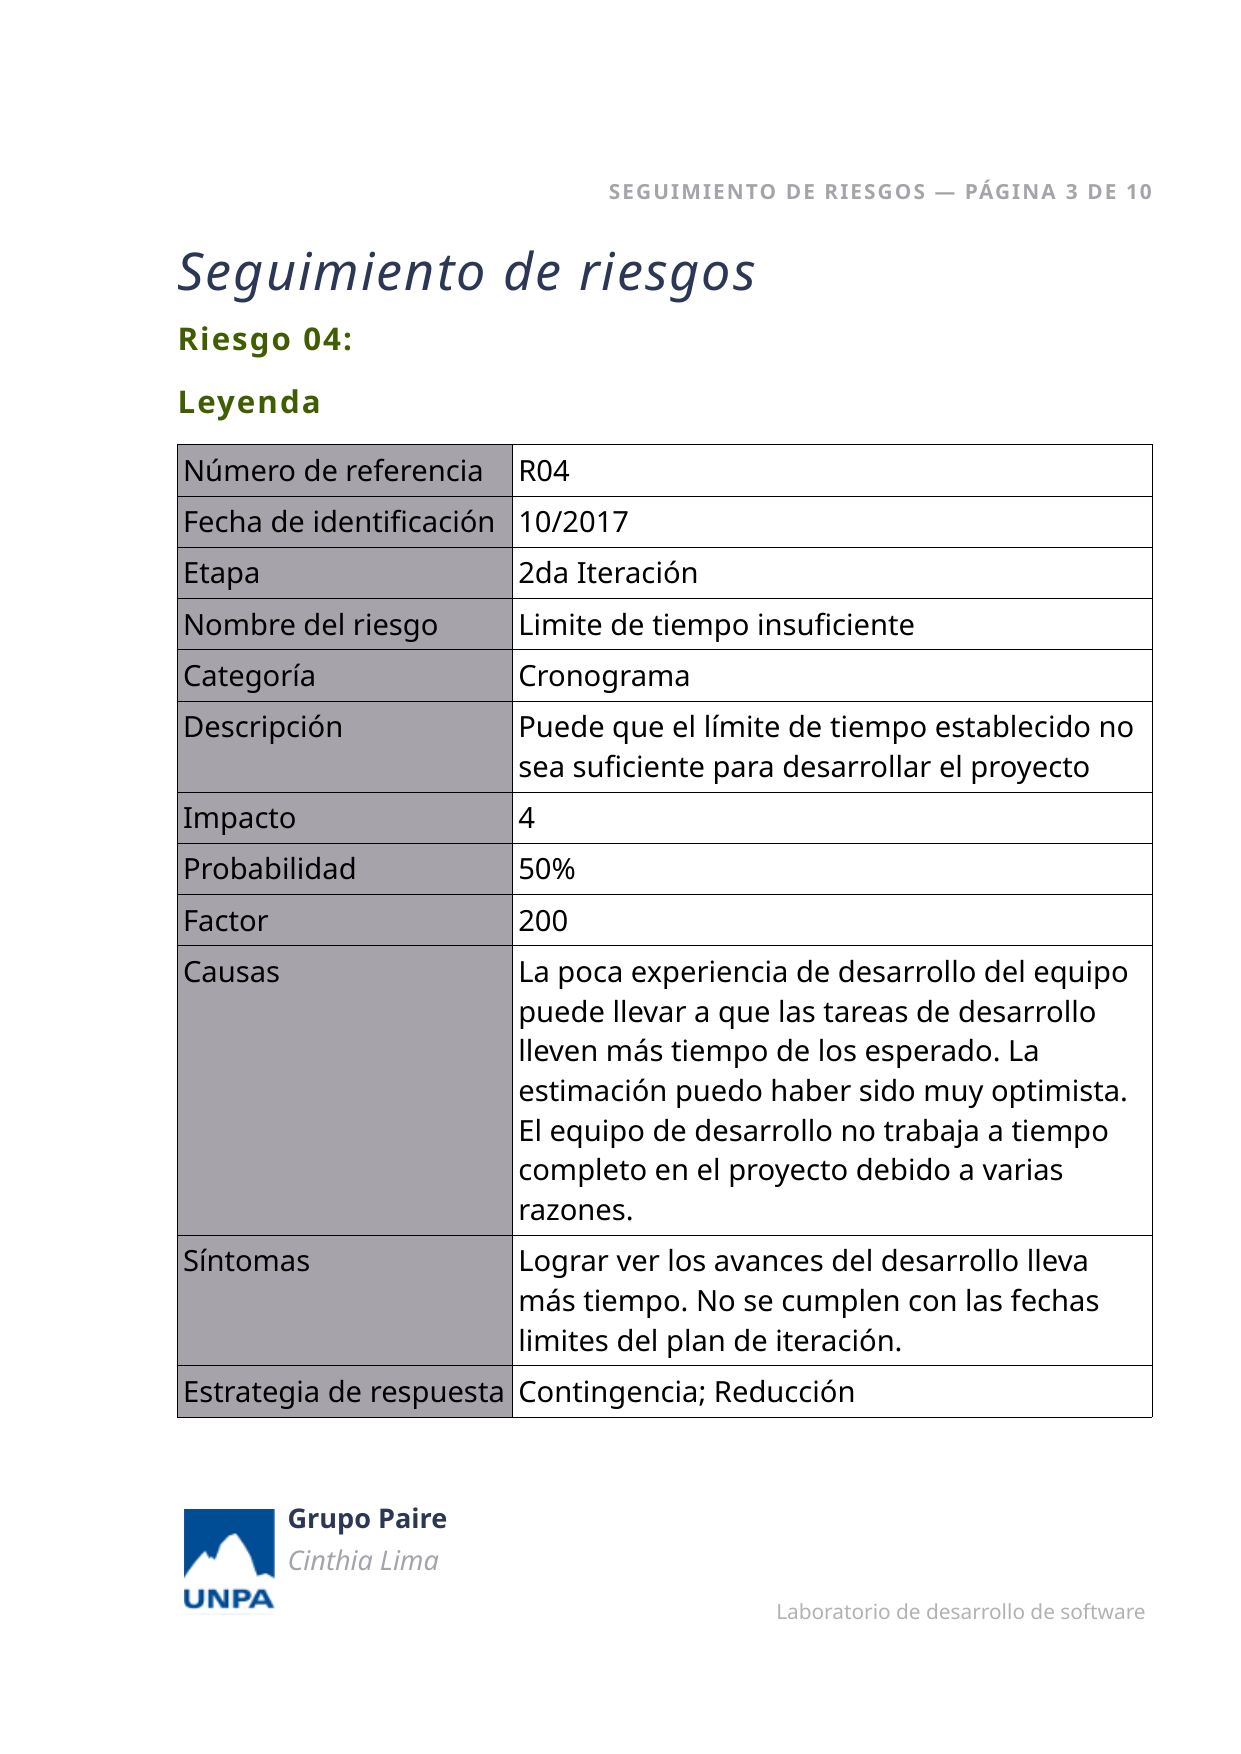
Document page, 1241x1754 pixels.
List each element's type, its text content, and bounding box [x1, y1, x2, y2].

table_cell 10/2017 [513, 497, 1152, 547]
table_cell 2da Iteración [513, 548, 1152, 598]
table_cell Descripción [178, 702, 512, 792]
table_cell Fecha de identificación [178, 497, 512, 547]
table_cell La poca experiencia de desarrollo del equipo puede llevar a que las tareas de desarrollo lleven más tiempo de los esperado. La estimación puedo haber sido muy optimista. El equipo de desarrollo no trabaja a tiempo completo en el proyecto debido a varias razones. [513, 946, 1152, 1235]
table_cell 4 [513, 793, 1152, 843]
table_cell 200 [513, 895, 1152, 945]
table_cell Categoría [178, 650, 512, 701]
table_header Número de referencia [178, 445, 512, 496]
table_cell Impacto [178, 793, 512, 843]
table_cell Cronograma [513, 650, 1152, 701]
text Seguimiento de riesgos [177, 235, 1152, 306]
table_cell Factor [178, 895, 512, 945]
table_cell Contingencia; Reducción [513, 1366, 1152, 1417]
picture [184, 1509, 275, 1615]
table_header R04 [513, 445, 1152, 496]
table_cell Etapa [178, 548, 512, 598]
table_cell Lograr ver los avances del desarrollo lleva más tiempo. No se cumplen con las fechas limites del plan de iteración. [513, 1236, 1152, 1365]
text Leyenda [177, 381, 1152, 423]
table_cell Probabilidad [178, 844, 512, 894]
table_cell Nombre del riesgo [178, 599, 512, 649]
table_cell Puede que el límite de tiempo establecido no sea suficiente para desarrollar el proyecto [513, 702, 1152, 792]
text Riesgo 04: [177, 317, 1152, 359]
table_cell Síntomas [178, 1236, 512, 1365]
table_cell Limite de tiempo insuficiente [513, 599, 1152, 649]
table_cell 50% [513, 844, 1152, 894]
table_cell Estrategia de respuesta [178, 1366, 512, 1417]
table_cell Causas [178, 946, 512, 1235]
